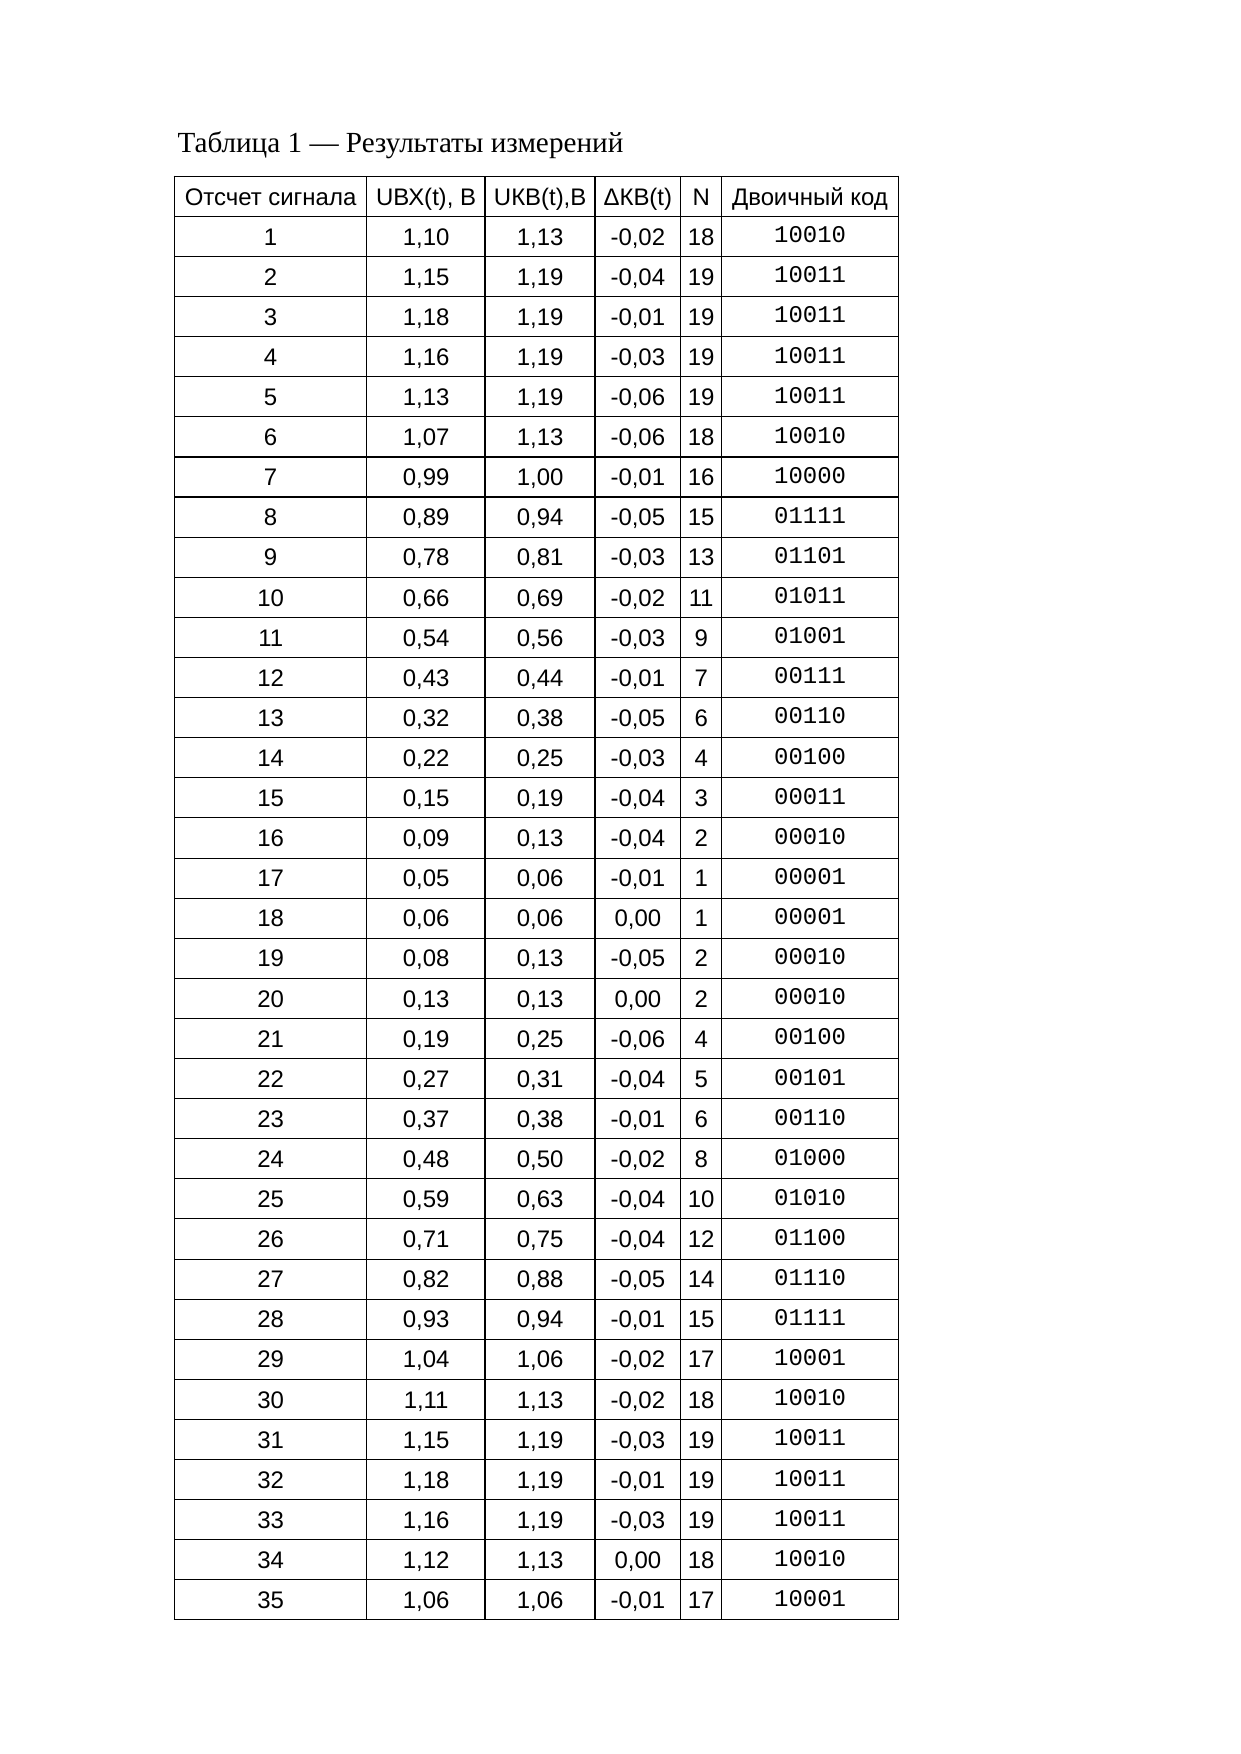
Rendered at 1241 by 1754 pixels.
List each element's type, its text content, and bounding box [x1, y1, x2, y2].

table_cell -0,04 [596, 818, 680, 857]
table_cell 0,13 [486, 939, 594, 978]
table_cell 22 [175, 1059, 366, 1098]
table_cell 3 [681, 778, 721, 817]
table_cell 2 [175, 257, 366, 296]
table_cell 0,00 [596, 1540, 680, 1579]
table_cell 17 [175, 859, 366, 897]
table_cell 10000 [722, 458, 898, 496]
table_cell 0,99 [367, 458, 484, 496]
table_cell 0,59 [367, 1179, 484, 1218]
table_cell 0,81 [486, 538, 594, 577]
table_cell 1,06 [367, 1580, 484, 1619]
table_cell 8 [175, 498, 366, 537]
table_cell 19 [681, 1460, 721, 1499]
table_cell 7 [681, 658, 721, 697]
table_header Отсчет сигнала [175, 177, 366, 216]
table_cell -0,04 [596, 257, 680, 296]
table_cell 0,00 [596, 979, 680, 1018]
table_cell 19 [681, 1500, 721, 1539]
table_cell 4 [681, 738, 721, 777]
table_cell 10011 [722, 337, 898, 376]
table_cell 1,18 [367, 297, 484, 336]
table_cell 1 [681, 859, 721, 897]
table_cell 10011 [722, 297, 898, 336]
table_cell -0,02 [596, 578, 680, 617]
table_cell 0,48 [367, 1139, 484, 1178]
table_cell 1,19 [486, 297, 594, 336]
table_cell 18 [681, 417, 721, 456]
table_cell 1 [681, 899, 721, 938]
table_header UКВ(t),В [486, 177, 594, 216]
table_cell 15 [175, 778, 366, 817]
table_cell -0,01 [596, 1580, 680, 1619]
table_cell 1,13 [486, 217, 594, 256]
table_cell 1,19 [486, 1500, 594, 1539]
table_cell 1,18 [367, 1460, 484, 1499]
table_cell 0,38 [486, 698, 594, 737]
table_cell -0,01 [596, 859, 680, 897]
table_cell 00110 [722, 1099, 898, 1138]
table_cell 30 [175, 1380, 366, 1419]
table_cell 1,13 [486, 1540, 594, 1579]
table_cell 1,06 [486, 1580, 594, 1619]
table_cell 00110 [722, 698, 898, 737]
table_cell 35 [175, 1580, 366, 1619]
table_cell 21 [175, 1019, 366, 1058]
table_cell 14 [681, 1260, 721, 1298]
table_cell 34 [175, 1540, 366, 1579]
table_cell -0,02 [596, 1340, 680, 1379]
table_cell 01000 [722, 1139, 898, 1178]
table_cell 0,31 [486, 1059, 594, 1098]
table_cell -0,03 [596, 1500, 680, 1539]
table_cell 10011 [722, 1500, 898, 1539]
table_cell 13 [681, 538, 721, 577]
table_cell 0,13 [486, 979, 594, 1018]
table_cell -0,04 [596, 1179, 680, 1218]
table_cell 0,27 [367, 1059, 484, 1098]
table_cell 31 [175, 1420, 366, 1459]
table_cell 0,06 [367, 899, 484, 938]
table_cell 1,06 [486, 1340, 594, 1379]
table_cell 1,15 [367, 257, 484, 296]
table_cell 0,69 [486, 578, 594, 617]
table_cell 0,13 [367, 979, 484, 1018]
table_cell 5 [681, 1059, 721, 1098]
table_cell -0,05 [596, 698, 680, 737]
table_cell -0,04 [596, 1059, 680, 1098]
table_cell -0,06 [596, 417, 680, 456]
table_cell 18 [681, 1540, 721, 1579]
table_cell 33 [175, 1500, 366, 1539]
table_cell 0,94 [486, 1300, 594, 1339]
table_cell 0,71 [367, 1219, 484, 1258]
table_cell 01001 [722, 618, 898, 657]
table_cell 0,94 [486, 498, 594, 537]
table_cell 00010 [722, 979, 898, 1018]
table_cell 16 [681, 458, 721, 496]
table_cell 6 [175, 417, 366, 456]
table_cell 0,66 [367, 578, 484, 617]
table_cell 2 [681, 818, 721, 857]
table_cell 1,13 [486, 417, 594, 456]
table_cell 00111 [722, 658, 898, 697]
table_cell 00010 [722, 939, 898, 978]
table_cell 0,56 [486, 618, 594, 657]
table_cell 0,63 [486, 1179, 594, 1218]
table_cell -0,05 [596, 498, 680, 537]
table_cell 19 [681, 257, 721, 296]
table_cell 0,25 [486, 738, 594, 777]
table_cell 00011 [722, 778, 898, 817]
table_cell -0,03 [596, 538, 680, 577]
table_cell -0,06 [596, 1019, 680, 1058]
table_cell 25 [175, 1179, 366, 1218]
table_cell 0,89 [367, 498, 484, 537]
table_cell 6 [681, 698, 721, 737]
table_cell 10010 [722, 1380, 898, 1419]
table_cell 2 [681, 979, 721, 1018]
table_cell 19 [681, 377, 721, 416]
table_cell 24 [175, 1139, 366, 1178]
table_cell 10011 [722, 1460, 898, 1499]
table_cell 15 [681, 498, 721, 537]
table_cell 26 [175, 1219, 366, 1258]
table_cell 1,11 [367, 1380, 484, 1419]
table_cell 10001 [722, 1580, 898, 1619]
table_cell 2 [681, 939, 721, 978]
table_cell 23 [175, 1099, 366, 1138]
table_cell 1,13 [367, 377, 484, 416]
table_cell -0,03 [596, 618, 680, 657]
table_cell 0,50 [486, 1139, 594, 1178]
table_cell 0,19 [486, 778, 594, 817]
table_cell 0,13 [486, 818, 594, 857]
table_cell 00010 [722, 818, 898, 857]
table_cell -0,01 [596, 458, 680, 496]
table_cell 0,82 [367, 1260, 484, 1298]
table_cell 10011 [722, 377, 898, 416]
table_cell 1,12 [367, 1540, 484, 1579]
table_cell 0,88 [486, 1260, 594, 1298]
table_cell 0,54 [367, 618, 484, 657]
table_cell 1,10 [367, 217, 484, 256]
table_cell -0,04 [596, 778, 680, 817]
table_cell 0,75 [486, 1219, 594, 1258]
table_cell 01101 [722, 538, 898, 577]
table_cell 11 [175, 618, 366, 657]
table_cell 10001 [722, 1340, 898, 1379]
table_cell 4 [175, 337, 366, 376]
table_cell 0,00 [596, 899, 680, 938]
table_cell 15 [681, 1300, 721, 1339]
table_cell 12 [175, 658, 366, 697]
table_cell 0,09 [367, 818, 484, 857]
table_cell 18 [681, 1380, 721, 1419]
table_cell 00101 [722, 1059, 898, 1098]
table_cell 1,19 [486, 1420, 594, 1459]
table_cell -0,03 [596, 337, 680, 376]
table_cell -0,03 [596, 1420, 680, 1459]
table_cell 1,00 [486, 458, 594, 496]
table_cell -0,05 [596, 1260, 680, 1298]
table_cell 5 [175, 377, 366, 416]
table_cell 0,43 [367, 658, 484, 697]
table_cell 1,04 [367, 1340, 484, 1379]
table_cell 8 [681, 1139, 721, 1178]
table_cell 0,06 [486, 859, 594, 897]
table_cell 00001 [722, 899, 898, 938]
table_cell 1,16 [367, 1500, 484, 1539]
table_cell 13 [175, 698, 366, 737]
table_cell 0,19 [367, 1019, 484, 1058]
table_cell 1,19 [486, 337, 594, 376]
table_cell -0,02 [596, 1139, 680, 1178]
table_cell 4 [681, 1019, 721, 1058]
table_cell 20 [175, 979, 366, 1018]
table_cell 0,06 [486, 899, 594, 938]
table_cell 14 [175, 738, 366, 777]
table_cell 12 [681, 1219, 721, 1258]
table_cell 1,19 [486, 1460, 594, 1499]
table_cell 0,32 [367, 698, 484, 737]
table_cell 19 [681, 337, 721, 376]
table_cell 10010 [722, 217, 898, 256]
table_cell 18 [681, 217, 721, 256]
table_cell 01100 [722, 1219, 898, 1258]
table_cell 6 [681, 1099, 721, 1138]
table_cell -0,01 [596, 1099, 680, 1138]
table_cell 01011 [722, 578, 898, 617]
table_cell 1,19 [486, 377, 594, 416]
table_cell 19 [681, 297, 721, 336]
table_cell 00001 [722, 859, 898, 897]
table_cell 0,22 [367, 738, 484, 777]
table_cell 00100 [722, 738, 898, 777]
table_cell 29 [175, 1340, 366, 1379]
table_cell 7 [175, 458, 366, 496]
table_cell 10 [175, 578, 366, 617]
table_cell 19 [175, 939, 366, 978]
table_cell 27 [175, 1260, 366, 1298]
table_cell -0,01 [596, 658, 680, 697]
table_cell 0,25 [486, 1019, 594, 1058]
table_cell 1,15 [367, 1420, 484, 1459]
table_header Двоичный код [722, 177, 898, 216]
table_cell -0,03 [596, 738, 680, 777]
table_cell 0,05 [367, 859, 484, 897]
table_cell 9 [175, 538, 366, 577]
table_cell 16 [175, 818, 366, 857]
table_cell -0,01 [596, 297, 680, 336]
table_cell 28 [175, 1300, 366, 1339]
table_cell 0,37 [367, 1099, 484, 1138]
table_cell 3 [175, 297, 366, 336]
table_cell 19 [681, 1420, 721, 1459]
table_cell 0,93 [367, 1300, 484, 1339]
table_cell 0,08 [367, 939, 484, 978]
table_cell 9 [681, 618, 721, 657]
table_header UВХ(t), В [367, 177, 484, 216]
table_cell 11 [681, 578, 721, 617]
table_cell 1,07 [367, 417, 484, 456]
table_cell 01111 [722, 1300, 898, 1339]
table_cell 10 [681, 1179, 721, 1218]
table_header ΔКВ(t) [596, 177, 680, 216]
table_cell 0,78 [367, 538, 484, 577]
table_cell 1,13 [486, 1380, 594, 1419]
table_cell 1,19 [486, 257, 594, 296]
table_cell -0,04 [596, 1219, 680, 1258]
table_cell 0,38 [486, 1099, 594, 1138]
table_cell 10011 [722, 1420, 898, 1459]
table_cell -0,01 [596, 1300, 680, 1339]
table_cell 01110 [722, 1260, 898, 1298]
table_cell 1,16 [367, 337, 484, 376]
table_cell -0,02 [596, 1380, 680, 1419]
table_cell 0,15 [367, 778, 484, 817]
table_cell 1 [175, 217, 366, 256]
table_cell 0,44 [486, 658, 594, 697]
table_cell 01010 [722, 1179, 898, 1218]
table_cell -0,05 [596, 939, 680, 978]
table_cell 17 [681, 1340, 721, 1379]
table_cell -0,06 [596, 377, 680, 416]
table_cell 01111 [722, 498, 898, 537]
table_cell 00100 [722, 1019, 898, 1058]
table_cell 18 [175, 899, 366, 938]
table_cell 10011 [722, 257, 898, 296]
table_cell 10010 [722, 417, 898, 456]
table_cell 17 [681, 1580, 721, 1619]
table_cell 32 [175, 1460, 366, 1499]
table_cell 10010 [722, 1540, 898, 1579]
table_cell -0,02 [596, 217, 680, 256]
table_cell -0,01 [596, 1460, 680, 1499]
table_header N [681, 177, 721, 216]
text Таблица 1 — Результаты измерений [177, 125, 1181, 159]
